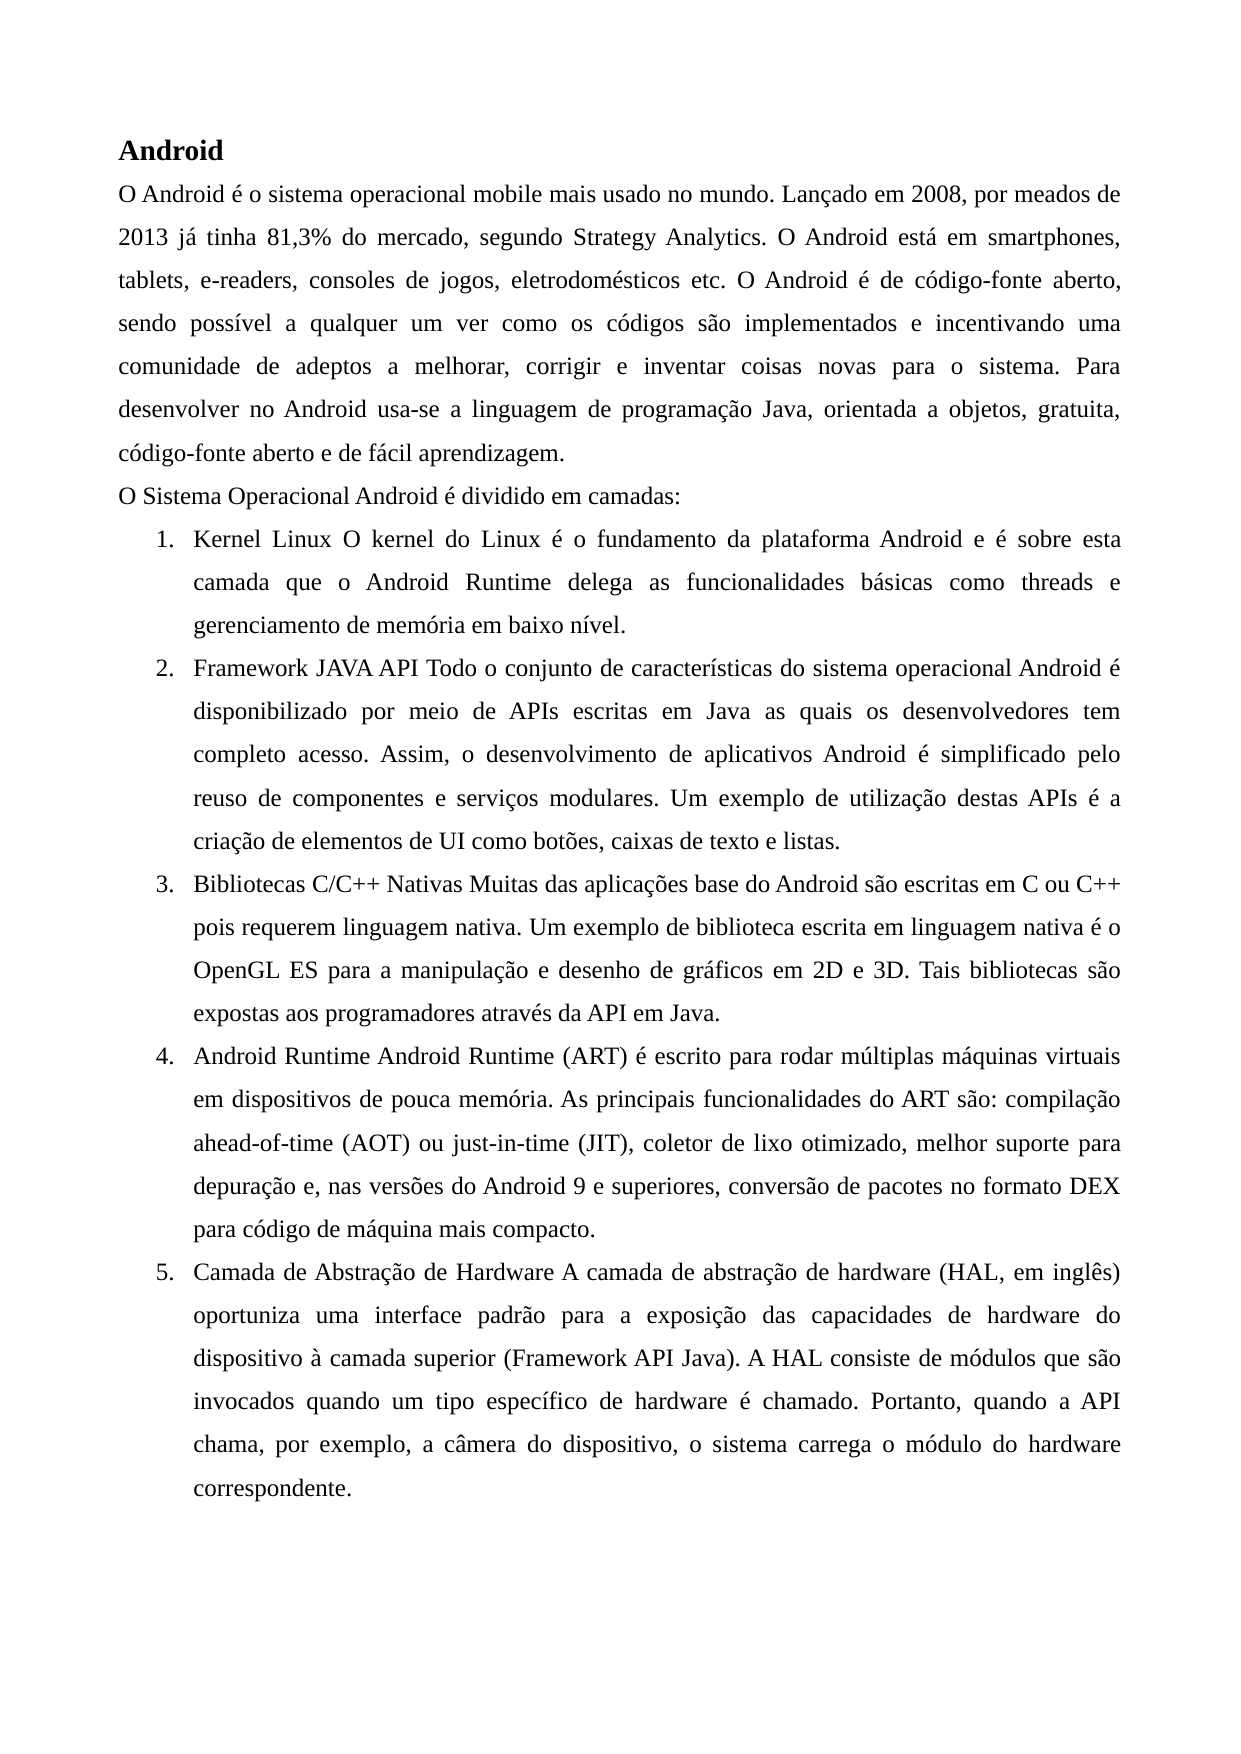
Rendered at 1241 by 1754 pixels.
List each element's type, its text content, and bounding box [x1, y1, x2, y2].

list Bibliotecas C/C++ Nativas Muitas das aplicações base do Android são escritas em C ou C++ pois requerem linguagem nativa. Um exemplo de biblioteca escrita em linguagem nativa é o OpenGL ES para a manipulação e desenho de gráficos em 2D e 3D. Tais bibliotecas são expostas aos programadores através da API em Java. [156, 869, 1122, 1027]
list Android Runtime Android Runtime (ART) é escrito para rodar múltiplas máquinas virtuais em dispositivos de pouca memória. As principais funcionalidades do ART são: compilação ahead-of-time (AOT) ou just-in-time (JIT), coletor de lixo otimizado, melhor suporte para depuração e, nas versões do Android 9 e superiores, conversão de pacotes no formato DEX para código de máquina mais compacto. [156, 1041, 1122, 1243]
list Framework JAVA API Todo o conjunto de características do sistema operacional Android é disponibilizado por meio de APIs escritas em Java as quais os desenvolvedores tem completo acesso. Assim, o desenvolvimento de aplicativos Android é simplificado pelo reuso de componentes e serviços modulares. Um exemplo de utilização destas APIs é a criação de elementos de UI como botões, caixas de texto e listas. [156, 653, 1122, 854]
text O Sistema Operacional Android é dividido em camadas: [118, 481, 1122, 509]
list Camada de Abstração de Hardware A camada de abstração de hardware (HAL, em inglês) oportuniza uma interface padrão para a exposição das capacidades de hardware do dispositivo à camada superior (Framework API Java). A HAL consiste de módulos que são invocados quando um tipo específico de hardware é chamado. Portanto, quando a API chama, por exemplo, a câmera do dispositivo, o sistema carrega o módulo do hardware correspondente. [156, 1257, 1122, 1501]
subtitle Android [118, 133, 1122, 166]
list Kernel Linux O kernel do Linux é o fundamento da plataforma Android e é sobre esta camada que o Android Runtime delega as funcionalidades básicas como threads e gerenciamento de memória em baixo nível. [156, 524, 1122, 639]
text O Android é o sistema operacional mobile mais usado no mundo. Lançado em 2008, por meados de 2013 já tinha 81,3% do mercado, segundo Strategy Analytics. O Android está em smartphones, tablets, e-readers, consoles de jogos, eletrodomésticos etc. O Android é de código-fonte aberto, sendo possível a qualquer um ver como os códigos são implementados e incentivando uma comunidade de adeptos a melhorar, corrigir e inventar coisas novas para o sistema. Para desenvolver no Android usa-se a linguagem de programação Java, orientada a objetos, gratuita, código-fonte aberto e de fácil aprendizagem. [118, 179, 1122, 466]
